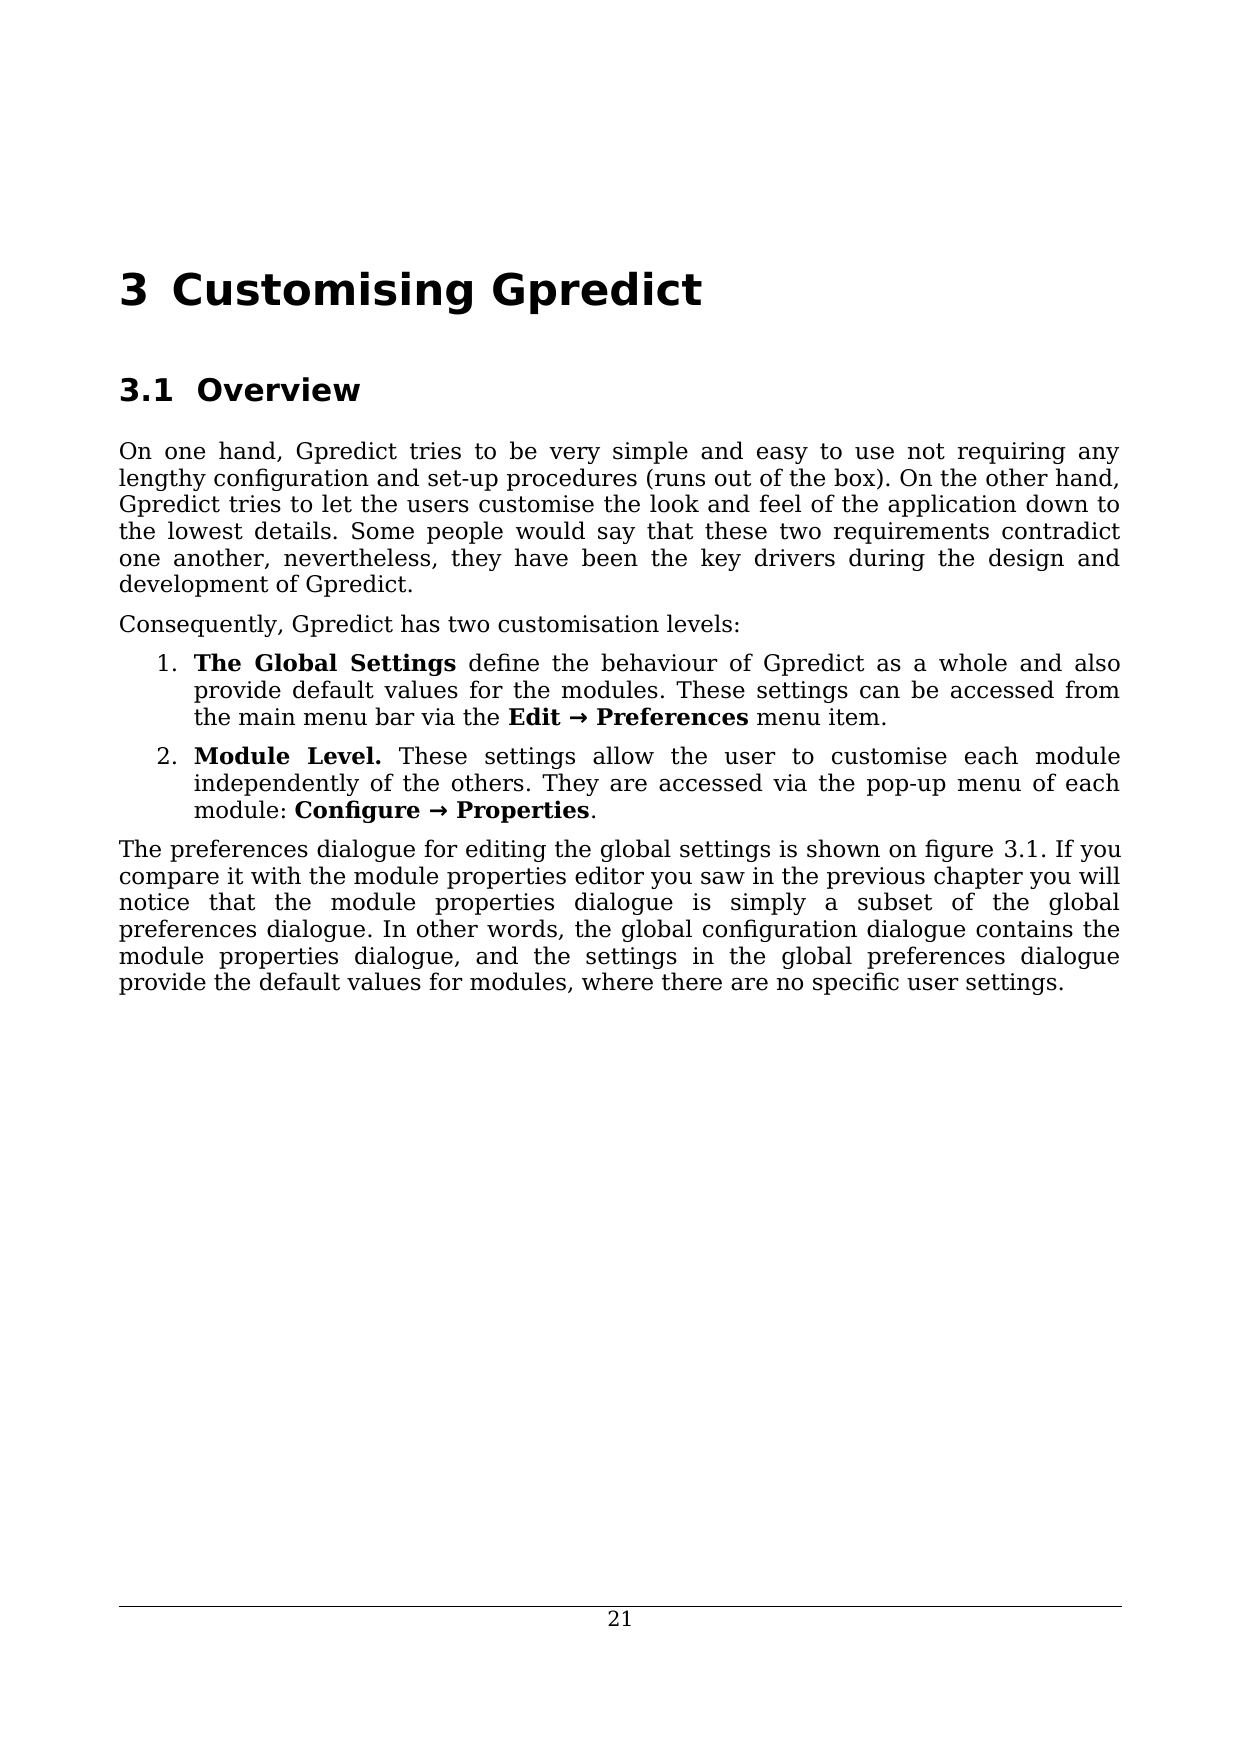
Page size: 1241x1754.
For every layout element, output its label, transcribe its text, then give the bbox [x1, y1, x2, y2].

subtitle Overview [118, 372, 1122, 409]
text The preferences dialogue for editing the global settings is shown on figure 3.1. If you compare it with the module properties editor you saw in the previous chapter you will notice that the module properties dialogue is simply a subset of the global preferences dialogue. In other words, the global configuration dialogue contains the module properties dialogue, and the settings in the global preferences dialogue provide the default values for modules, where there are no specific user settings. [118, 836, 1122, 996]
list Module Level. These settings allow the user to customise each module independently of the others. They are accessed via the pop-up menu of each module: Configure → Properties. [156, 743, 1122, 824]
list The Global Settings define the behaviour of Gpredict as a whole and also provide default values for the modules. These settings can be accessed from the main menu bar via the Edit → Preferences menu item. [156, 650, 1122, 731]
text On one hand, Gpredict tries to be very simple and easy to use not requiring any lengthy configuration and set-up procedures (runs out of the box). On the other hand, Gpredict tries to let the users customise the look and feel of the application down to the lowest details. Some people would say that these two requirements contradict one another, nevertheless, they have been the key drivers during the design and development of Gpredict. [118, 438, 1122, 598]
text Consequently, Gpredict has two customisation levels: [118, 611, 1122, 637]
subtitle Customising Gpredict [118, 265, 1122, 316]
